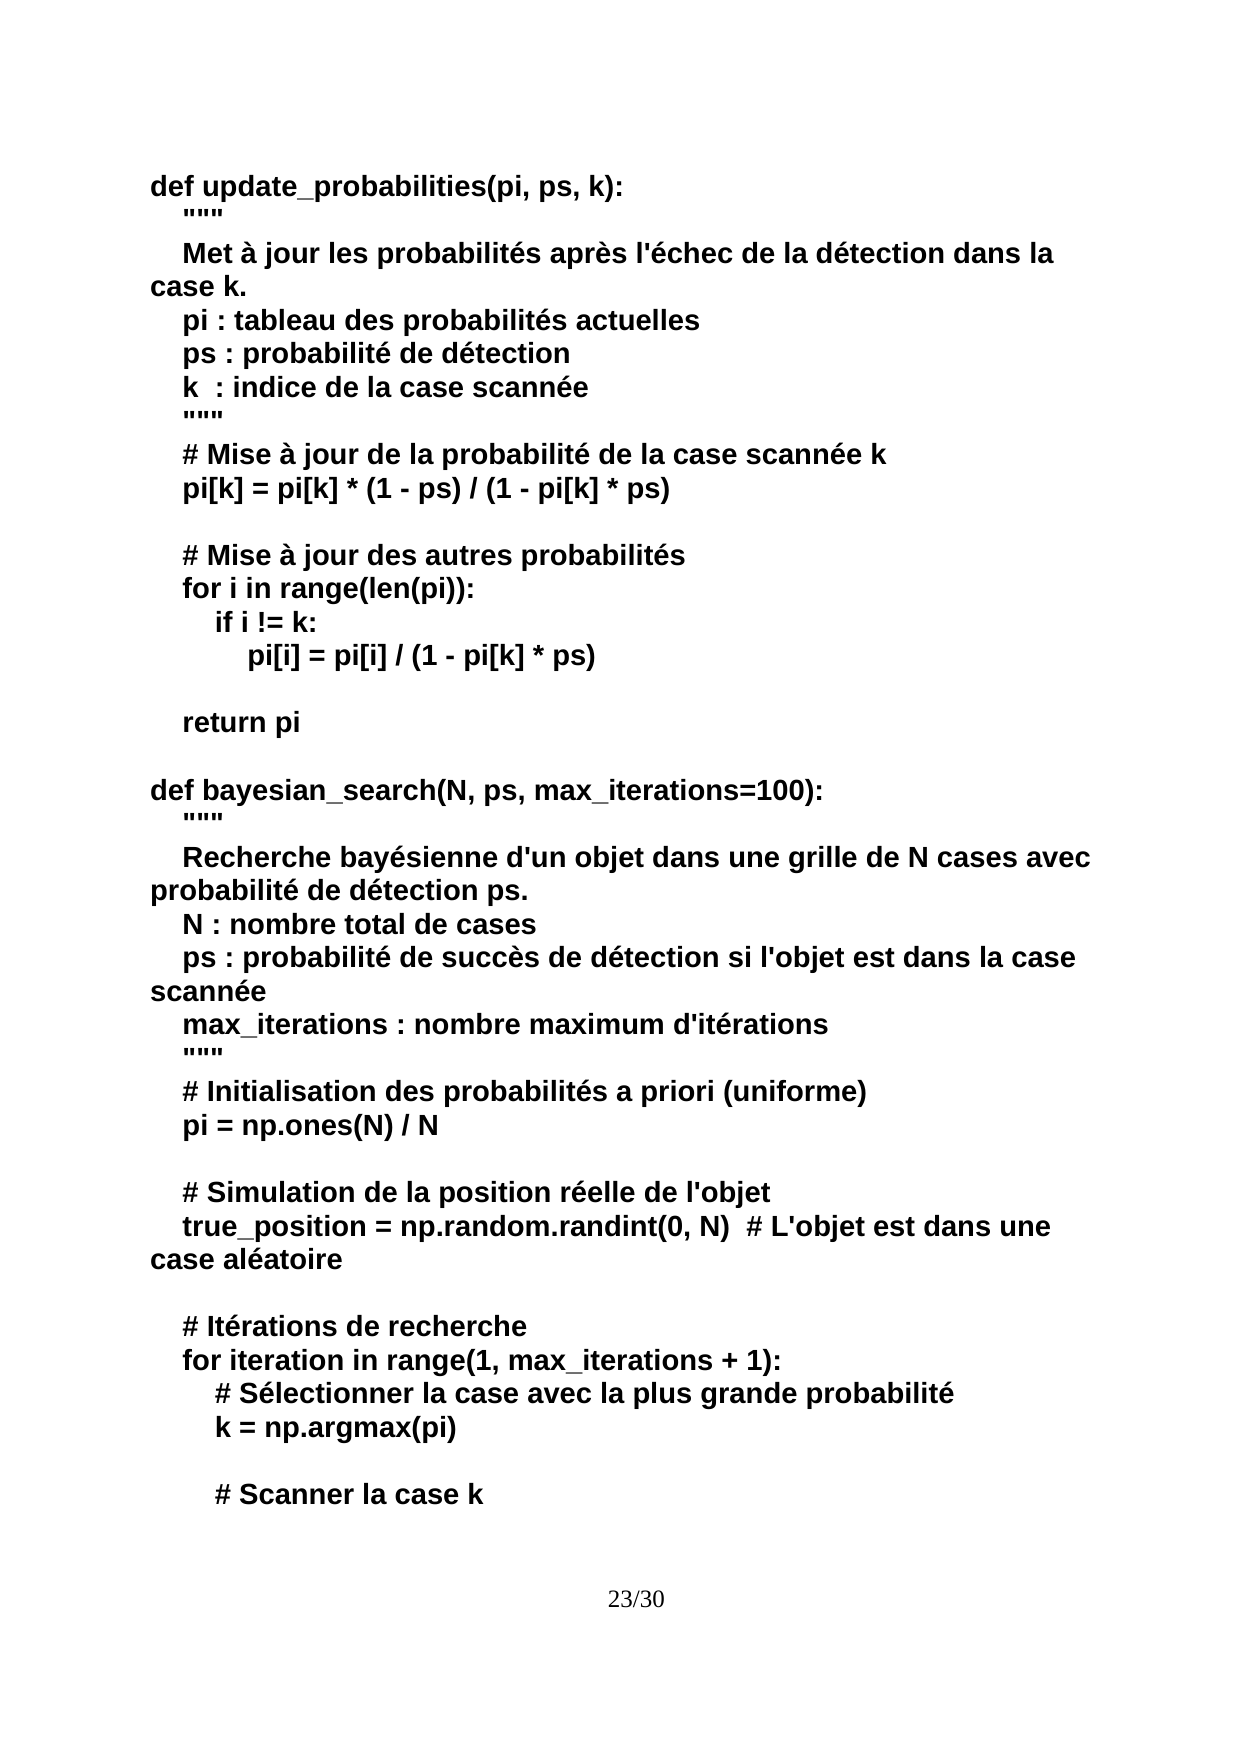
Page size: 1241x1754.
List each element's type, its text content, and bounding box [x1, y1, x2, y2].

text return pi [150, 705, 1122, 739]
text # Initialisation des probabilités a priori (uniforme) [150, 1074, 1122, 1108]
text # Itérations de recherche [150, 1309, 1122, 1343]
text # Mise à jour de la probabilité de la case scannée k [150, 437, 1122, 471]
text true_position = np.random.randint(0, N) # L'objet est dans une case aléatoire [150, 1208, 1122, 1276]
text pi[k] = pi[k] * (1 - ps) / (1 - pi[k] * ps) [150, 471, 1122, 504]
text # Mise à jour des autres probabilités [150, 538, 1122, 571]
text """ [150, 806, 1122, 839]
text """ [150, 1041, 1122, 1074]
text """ [150, 202, 1122, 236]
text pi[i] = pi[i] / (1 - pi[k] * ps) [150, 638, 1122, 672]
text ps : probabilité de succès de détection si l'objet est dans la case scannée [150, 940, 1122, 1007]
text """ [150, 403, 1122, 437]
text def update_probabilities(pi, ps, k): [150, 169, 1122, 202]
text k = np.argmax(pi) [150, 1410, 1122, 1443]
text max_iterations : nombre maximum d'itérations [150, 1007, 1122, 1041]
text Recherche bayésienne d'un objet dans une grille de N cases avec probabilité de détection ps. [150, 839, 1122, 907]
text # Simulation de la position réelle de l'objet [150, 1175, 1122, 1208]
text N : nombre total de cases [150, 907, 1122, 940]
text k : indice de la case scannée [150, 370, 1122, 403]
text def bayesian_search(N, ps, max_iterations=100): [150, 772, 1122, 806]
text for i in range(len(pi)): [150, 571, 1122, 605]
text # Scanner la case k [150, 1477, 1122, 1510]
text ps : probabilité de détection [150, 336, 1122, 370]
text if i != k: [150, 605, 1122, 638]
text Met à jour les probabilités après l'échec de la détection dans la case k. [150, 236, 1122, 303]
text pi : tableau des probabilités actuelles [150, 303, 1122, 336]
text pi = np.ones(N) / N [150, 1108, 1122, 1141]
text for iteration in range(1, max_iterations + 1): [150, 1343, 1122, 1376]
text # Sélectionner la case avec la plus grande probabilité [150, 1376, 1122, 1410]
